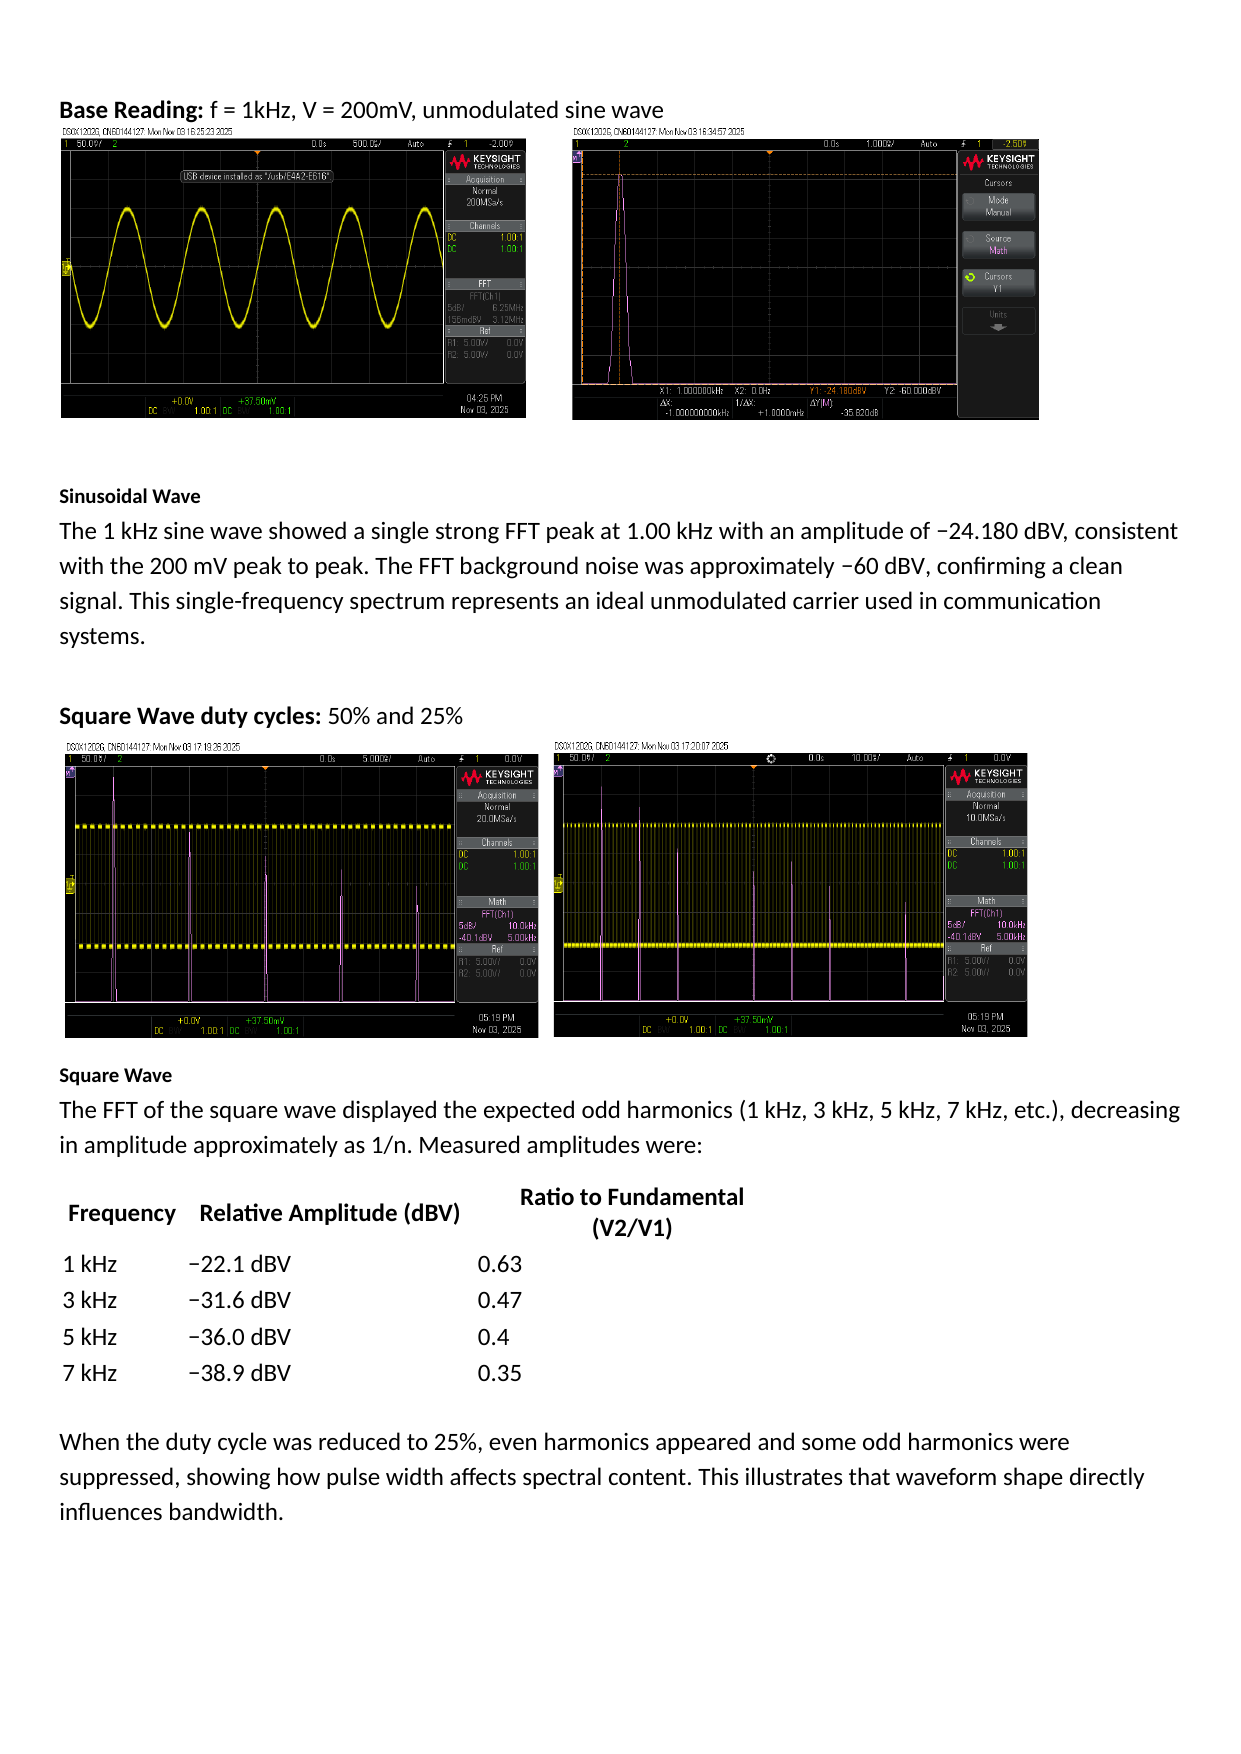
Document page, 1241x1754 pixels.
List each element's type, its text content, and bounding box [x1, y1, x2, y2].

table_cell 0.47 [475, 1282, 790, 1318]
table_cell 3 kHz [59, 1282, 185, 1318]
table_cell 0.35 [475, 1355, 790, 1391]
text When the duty cycle was reduced to 25%, even harmonics appeared and some odd harmonics were suppressed, showing how pulse width affects spectral content. This illustrates that waveform shape directly influences bandwidth. [59, 1426, 1181, 1527]
table_header Ratio to Fundamental (V2/V1) [475, 1179, 790, 1245]
table_cell 7 kHz [59, 1355, 185, 1391]
table_cell −36.0 dBV [185, 1318, 475, 1354]
picture [572, 126, 1039, 420]
text Base Reading: f = 1kHz, V = 200mV, unmodulated sine wave [59, 95, 1181, 125]
picture [65, 740, 539, 1038]
text The 1 kHz sine wave showed a single strong FFT peak at 1.00 kHz with an amplitude of −24.180 dBV, consistent with the 200 mV peak to peak. The FFT background noise was approximately −60 dBV, confirming a clean signal. This single-frequency spectrum represents an ideal unmodulated carrier used in communication systems. [59, 515, 1181, 651]
table_header Relative Amplitude (dBV) [185, 1179, 475, 1245]
table_cell 1 kHz [59, 1245, 185, 1282]
table_cell 0.4 [475, 1318, 790, 1354]
table_cell −31.6 dBV [185, 1282, 475, 1318]
table_cell 5 kHz [59, 1318, 185, 1354]
text Square Wave duty cycles: 50% and 25% [59, 701, 1181, 731]
subtitle Square Wave [59, 986, 1181, 1088]
table_cell −22.1 dBV [185, 1245, 475, 1282]
table_header Frequency [59, 1179, 185, 1245]
subtitle Sinusoidal Wave [59, 484, 1181, 509]
table_cell −38.9 dBV [185, 1355, 475, 1391]
picture [553, 739, 1028, 1037]
table_cell 0.63 [475, 1245, 790, 1282]
text The FFT of the square wave displayed the expected odd harmonics (1 kHz, 3 kHz, 5 kHz, 7 kHz, etc.), decreasing in amplitude approximately as 1/n. Measured amplitudes were: [59, 1094, 1181, 1159]
picture [61, 125, 526, 418]
